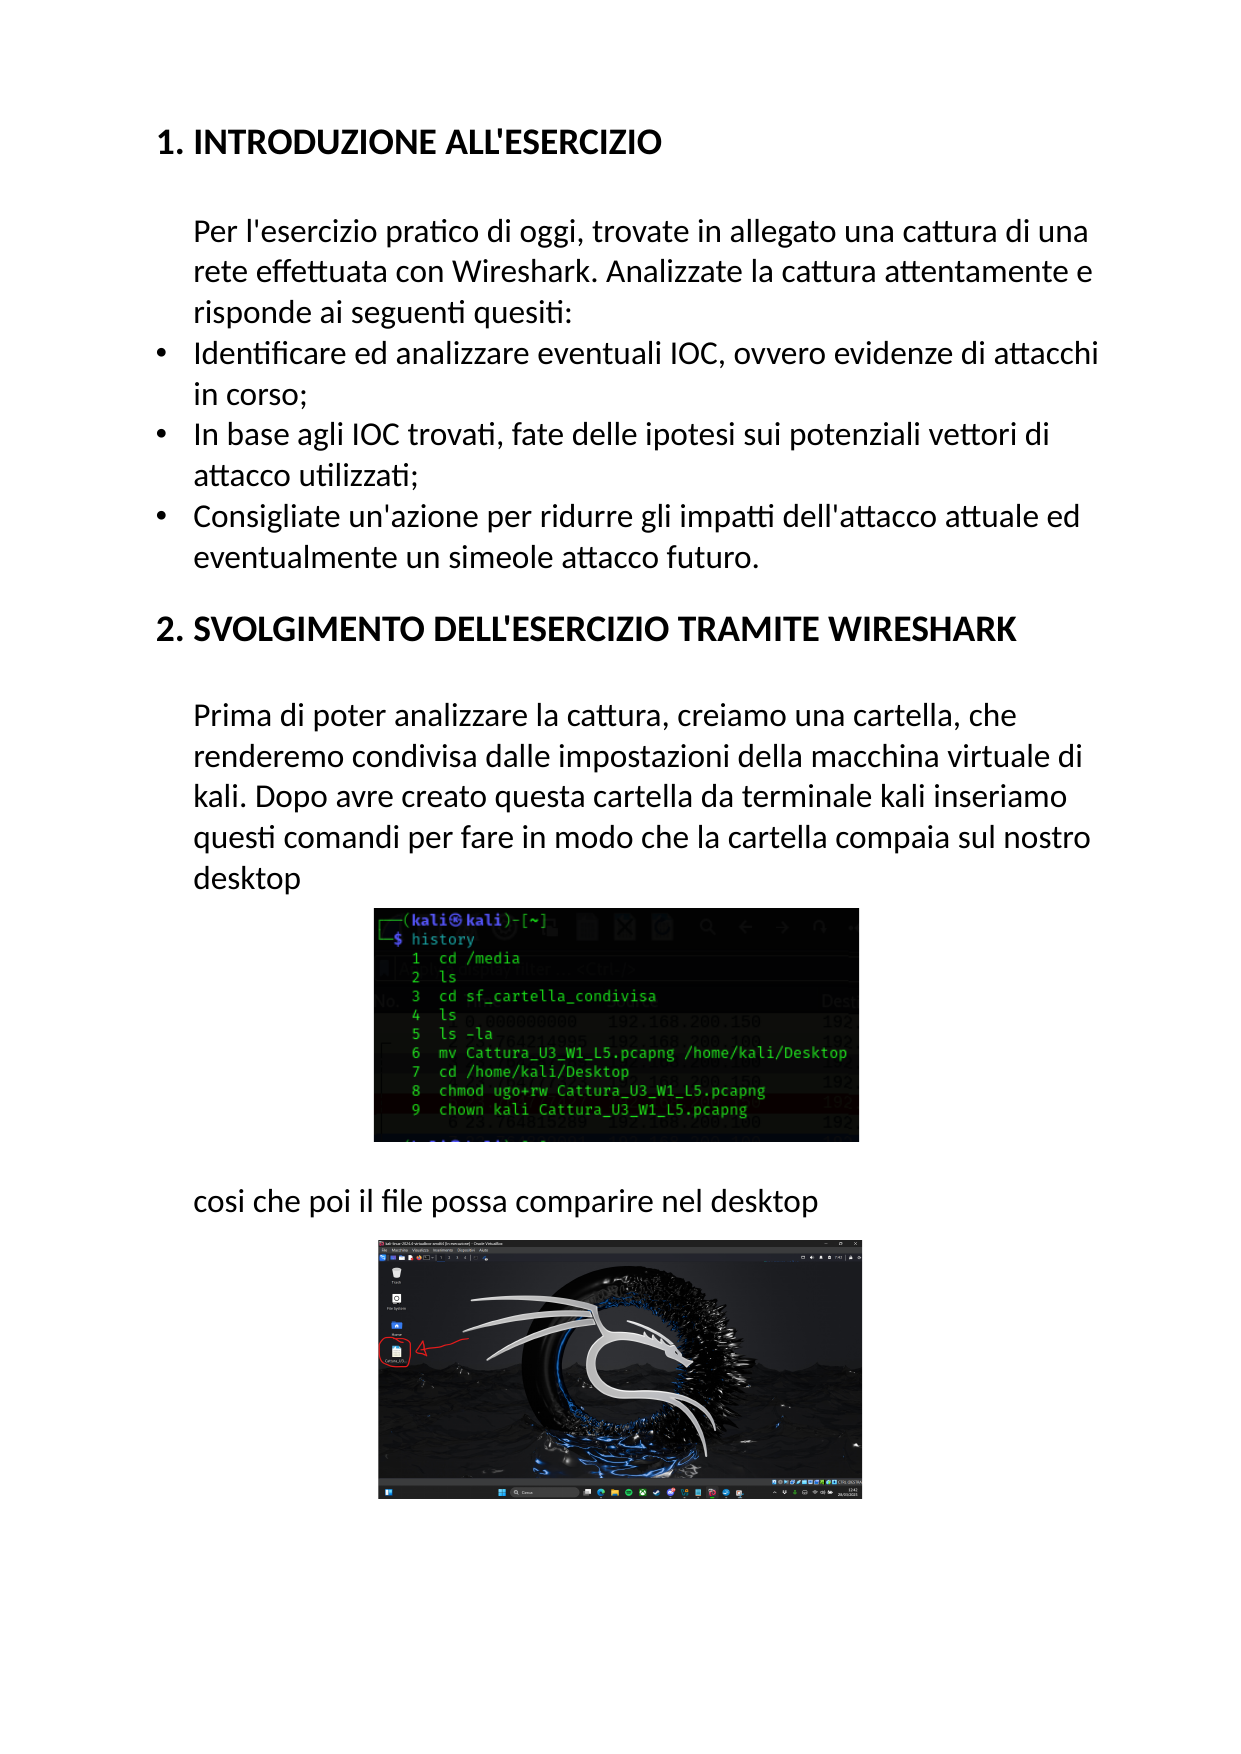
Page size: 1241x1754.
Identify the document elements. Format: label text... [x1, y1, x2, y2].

list SVOLGIMENTO DELL'ESERCIZIO TRAMITE WIRESHARK [156, 605, 1122, 651]
list Prima di poter analizzare la cattura, creiamo una cartella, che renderemo condivisa dalle impostazioni della macchina virtuale di kali. Dopo avre creato questa cartella da terminale kali inseriamo questi comandi per fare in modo che la cartella compaia sul nostro desktop [156, 694, 1122, 898]
list Identificare ed analizzare eventuali IOC, ovvero evidenze di attacchi in corso; [156, 332, 1122, 413]
picture [373, 908, 860, 1142]
list Per l'esercizio pratico di oggi, trovate in allegato una cattura di una rete effettuata con Wireshark. Analizzate la cattura attentamente e risponde ai seguenti quesiti: [156, 210, 1122, 332]
list Consigliate un'azione per ridurre gli impatti dell'attacco attuale ed eventualmente un simeole attacco futuro. [156, 495, 1122, 576]
list In base agli IOC trovati, fate delle ipotesi sui potenziali vettori di attacco utilizzati; [156, 413, 1122, 495]
picture [378, 1240, 863, 1499]
list cosi che poi il file possa comparire nel desktop [156, 1179, 1122, 1220]
list INTRODUZIONE ALL'ESERCIZIO [156, 118, 1122, 164]
